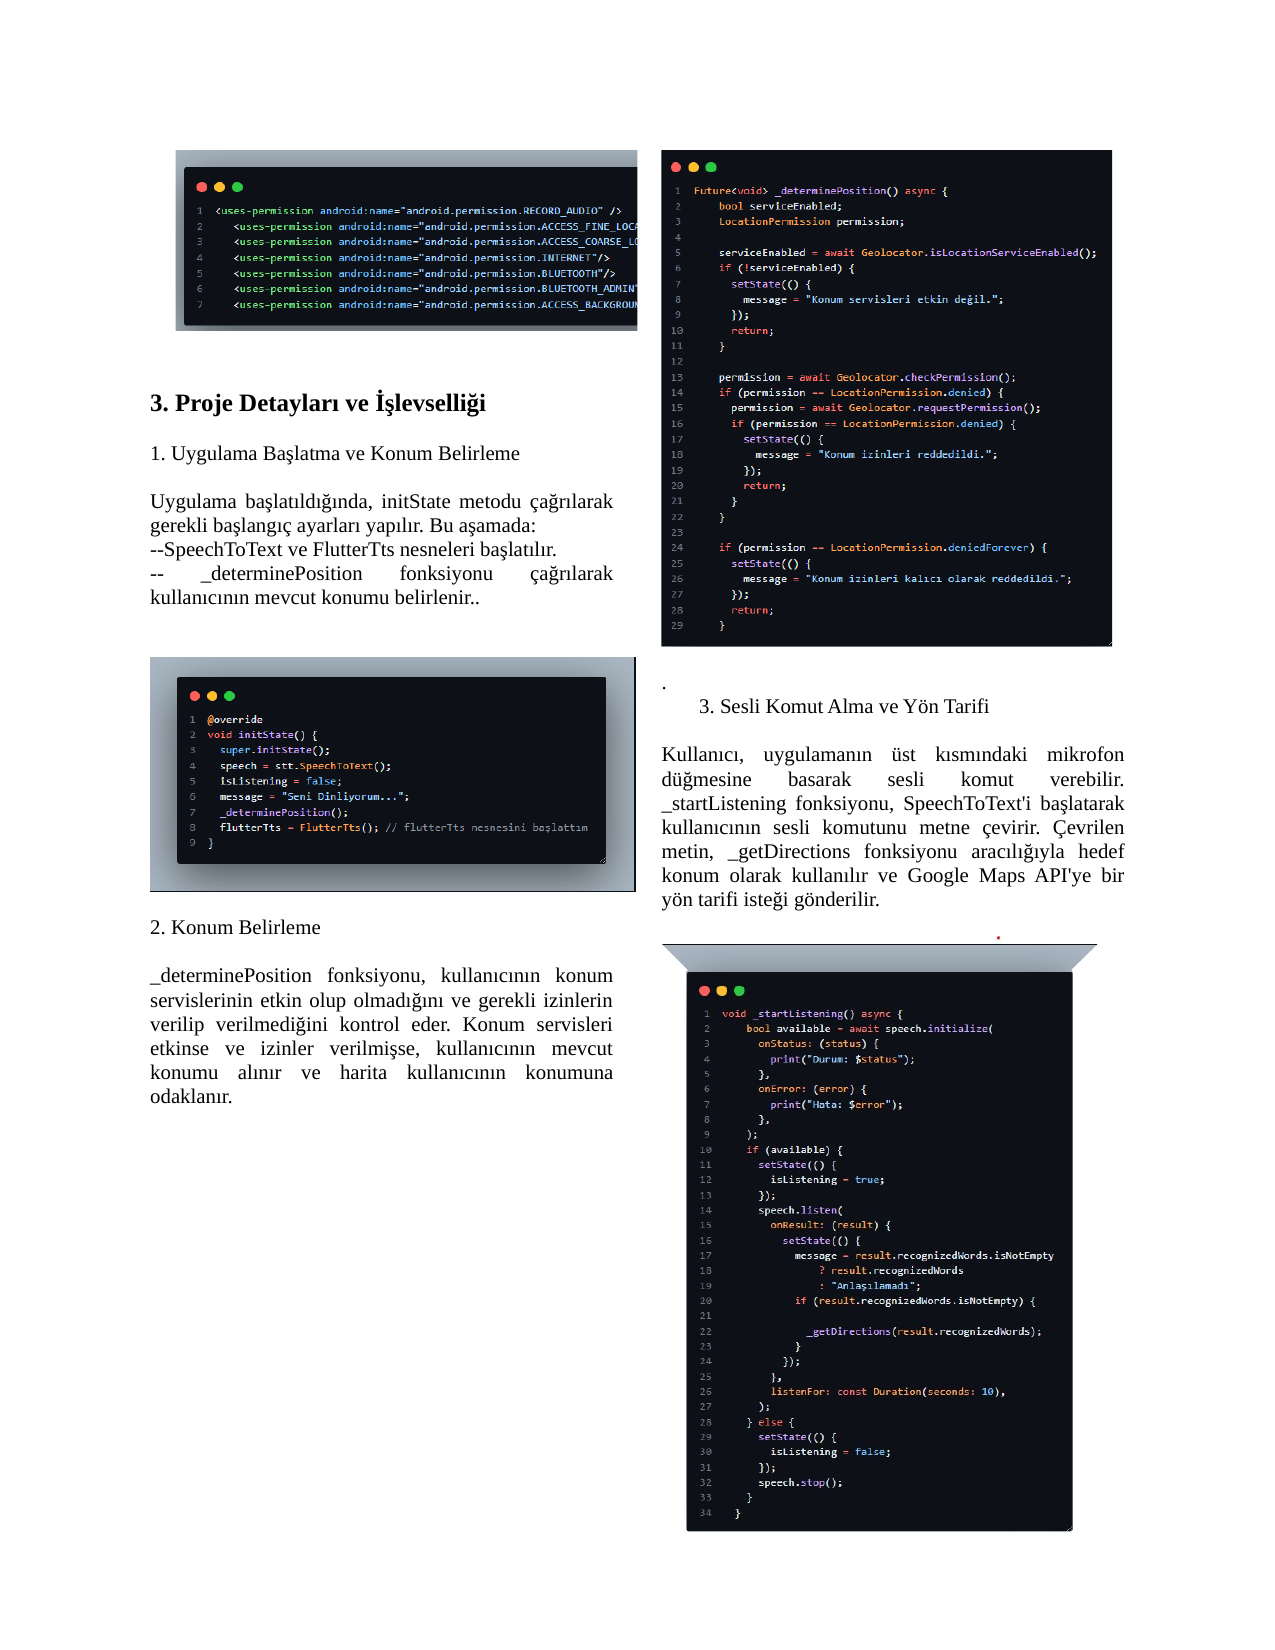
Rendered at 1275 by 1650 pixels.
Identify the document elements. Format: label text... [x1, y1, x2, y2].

text . [661, 670, 1125, 694]
text Uygulama başlatıldığında, initState metodu çağrılarak gerekli başlangıç ayarları yapılır. Bu aşamada: [150, 489, 613, 537]
text 2. Konum Belirleme [150, 915, 613, 939]
text 1. Uygulama Başlatma ve Konum Belirleme [150, 441, 613, 464]
text -- _determinePosition fonksiyonu çağrılarak kullanıcının mevcut konumu belirlenir.. [150, 561, 613, 609]
text Kullanıcı, uygulamanın üst kısmındaki mikrofon düğmesine basarak sesli komut verebilir. _startListening fonksiyonu, SpeechToText'i başlatarak kullanıcının sesli komutunu metne çevirir. Çevrilen metin, _getDirections fonksiyonu aracılığıyla hedef konum olarak kullanılır ve Google Maps API'ye bir yön tarifi isteği gönderilir. [661, 742, 1125, 911]
text 3. Sesli Komut Alma ve Yön Tarifi [699, 694, 1125, 718]
subtitle 3. Proje Detayları ve İşlevselliği [150, 388, 613, 416]
text _determinePosition fonksiyonu, kullanıcının konum servislerinin etkin olup olmadığını ve gerekli izinlerin verilip verilmediğini kontrol eder. Konum servisleri etkinse ve izinler verilmişse, kullanıcının mevcut konumu alınır ve harita kullanıcının konumuna odaklanır. [150, 963, 613, 1108]
text --SpeechToText ve FlutterTts nesneleri başlatılır. [150, 537, 613, 561]
